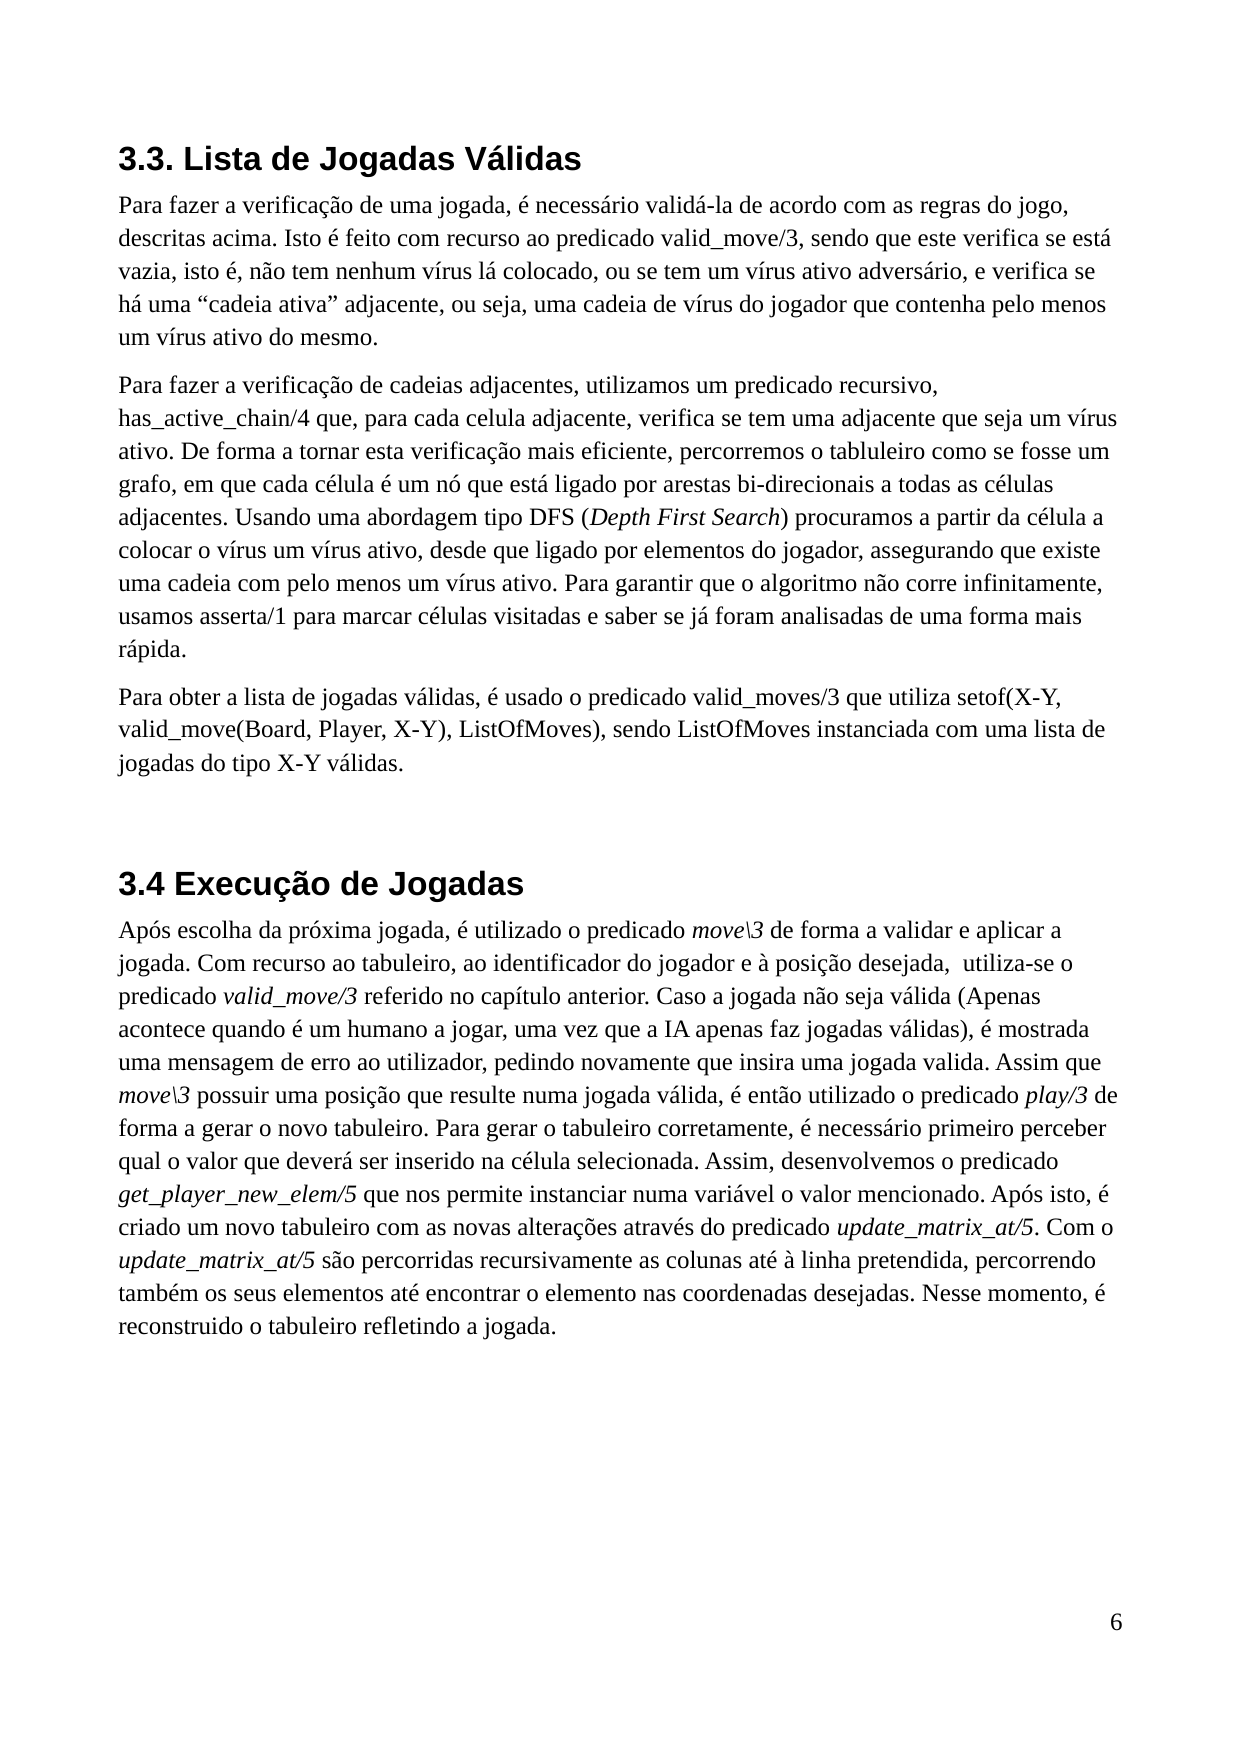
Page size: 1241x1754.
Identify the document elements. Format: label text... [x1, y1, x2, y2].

subtitle 3.4 Execução de Jogadas [118, 864, 1122, 902]
subtitle 3.3. Lista de Jogadas Válidas [118, 139, 1122, 178]
text Para fazer a verificação de uma jogada, é necessário validá-la de acordo com as regras do jogo, descritas acima. Isto é feito com recurso ao predicado valid_move/3, sendo que este verifica se está vazia, isto é, não tem nenhum vírus lá colocado, ou se tem um vírus ativo adversário, e verifica se há uma “cadeia ativa” adjacente, ou seja, uma cadeia de vírus do jogador que contenha pelo menos um vírus ativo do mesmo. [118, 190, 1122, 351]
text Para fazer a verificação de cadeias adjacentes, utilizamos um predicado recursivo, has_active_chain/4 que, para cada celula adjacente, verifica se tem uma adjacente que seja um vírus ativo. De forma a tornar esta verificação mais eficiente, percorremos o tabluleiro como se fosse um grafo, em que cada célula é um nó que está ligado por arestas bi-direcionais a todas as células adjacentes. Usando uma abordagem tipo DFS (Depth First Search) procuramos a partir da célula a colocar o vírus um vírus ativo, desde que ligado por elementos do jogador, assegurando que existe uma cadeia com pelo menos um vírus ativo. Para garantir que o algoritmo não corre infinitamente, usamos asserta/1 para marcar células visitadas e saber se já foram analisadas de uma forma mais rápida. [118, 370, 1122, 663]
text Para obter a lista de jogadas válidas, é usado o predicado valid_moves/3 que utiliza setof(X-Y, valid_move(Board, Player, X-Y), ListOfMoves), sendo ListOfMoves instanciada com uma lista de jogadas do tipo X-Y válidas. [118, 682, 1122, 776]
text Após escolha da próxima jogada, é utilizado o predicado move\3 de forma a validar e aplicar a jogada. Com recurso ao tabuleiro, ao identificador do jogador e à posição desejada, utiliza-se o predicado valid_move/3 referido no capítulo anterior. Caso a jogada não seja válida (Apenas acontece quando é um humano a jogar, uma vez que a IA apenas faz jogadas válidas), é mostrada uma mensagem de erro ao utilizador, pedindo novamente que insira uma jogada valida. Assim que move\3 possuir uma posição que resulte numa jogada válida, é então utilizado o predicado play/3 de forma a gerar o novo tabuleiro. Para gerar o tabuleiro corretamente, é necessário primeiro perceber qual o valor que deverá ser inserido na célula selecionada. Assim, desenvolvemos o predicado get_player_new_elem/5 que nos permite instanciar numa variável o valor mencionado. Após isto, é criado um novo tabuleiro com as novas alterações através do predicado update_matrix_at/5. Com o update_matrix_at/5 são percorridas recursivamente as colunas até à linha pretendida, percorrendo também os seus elementos até encontrar o elemento nas coordenadas desejadas. Nesse momento, é reconstruido o tabuleiro refletindo a jogada. [118, 915, 1122, 1340]
